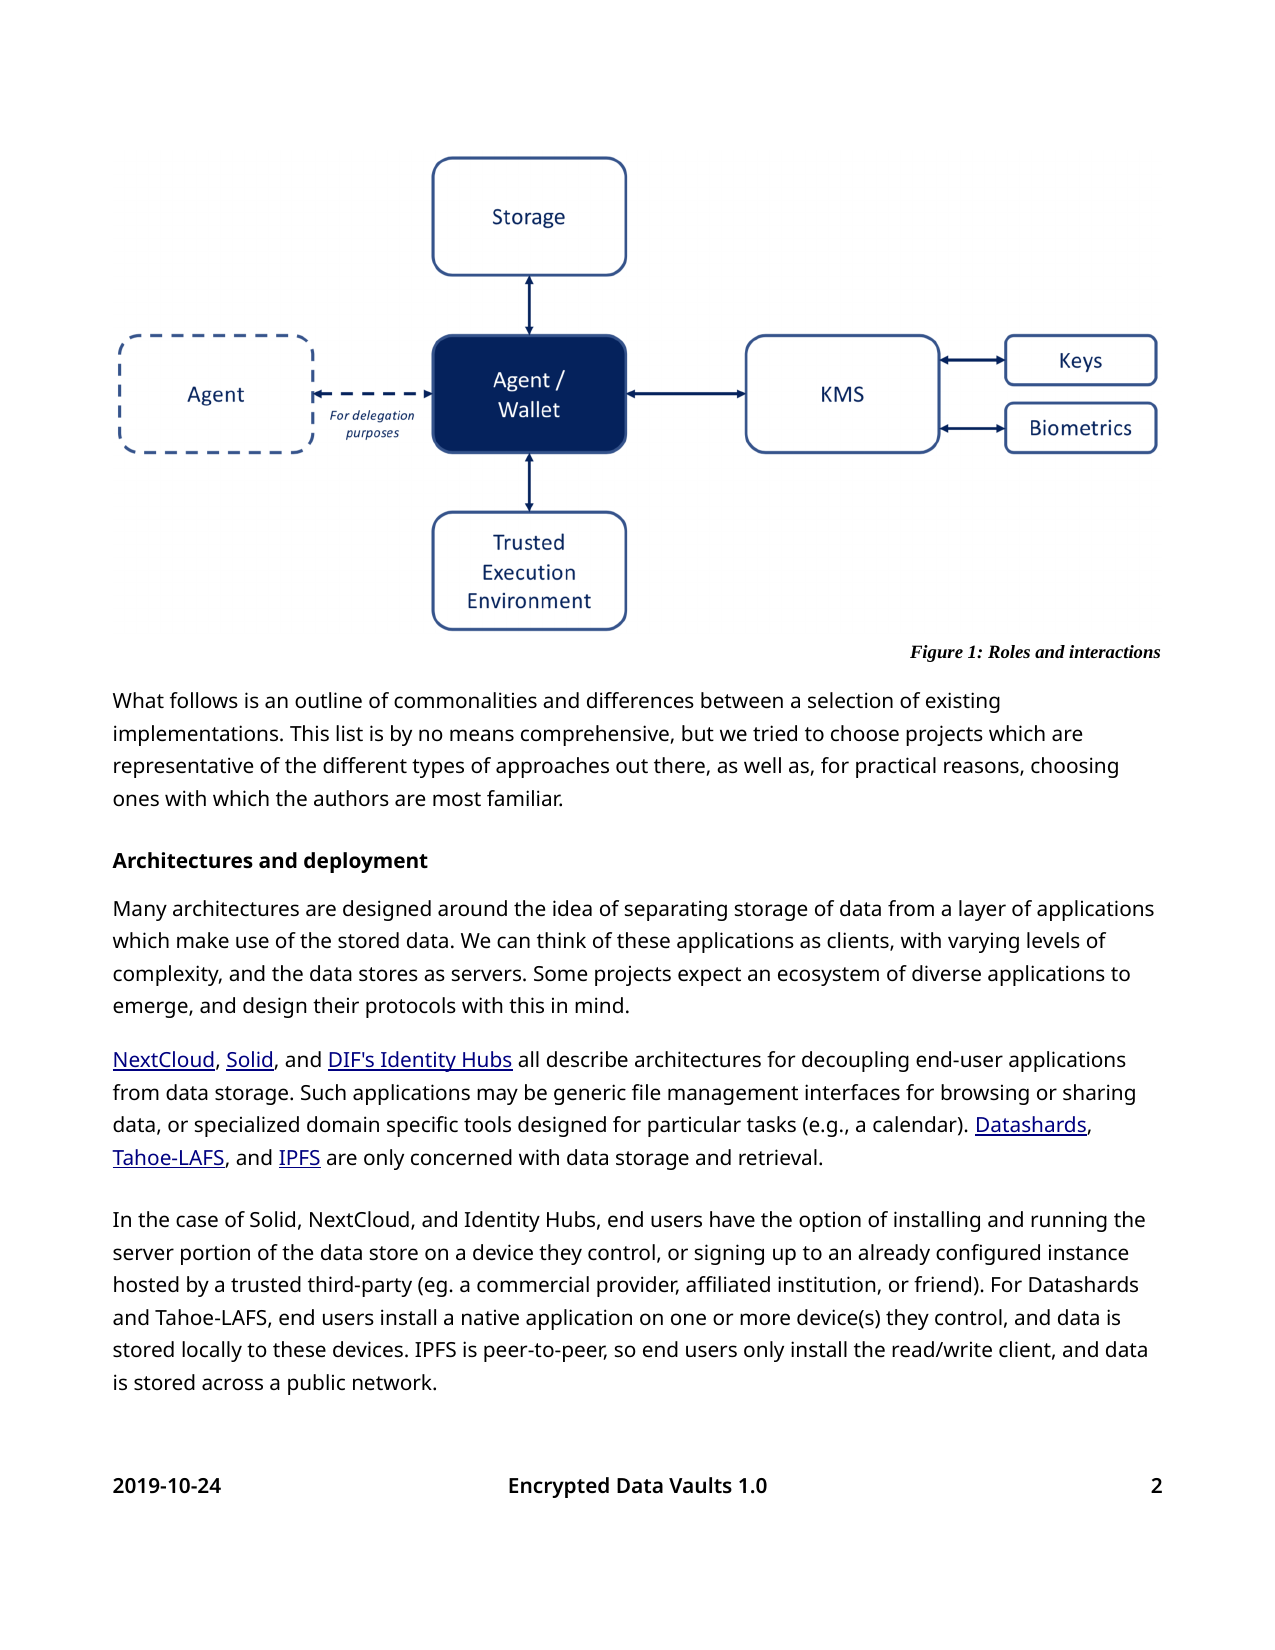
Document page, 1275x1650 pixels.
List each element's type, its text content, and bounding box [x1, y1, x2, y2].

picture [113, 150, 1163, 634]
text What follows is an outline of commonalities and differences between a selection of existing implementations. This list is by no means comprehensive, but we tried to choose projects which are representative of the different types of approaches out there, as well as, for practical reasons, choosing ones with which the authors are most familiar. [112, 686, 1162, 813]
text Many architectures are designed around the idea of separating storage of data from a layer of applications which make use of the stored data. We can think of these applications as clients, with varying levels of complexity, and the data stores as servers. Some projects expect an ecosystem of diverse applications to emerge, and design their protocols with this in mind. [112, 894, 1162, 1020]
text Figure 1: Roles and interactions [112, 150, 1162, 662]
text NextCloud, Solid, and DIF's Identity Hubs all describe architectures for decoupling end-user applications from data storage. Such applications may be generic file management interfaces for browsing or sharing data, or specialized domain specific tools designed for particular tasks (e.g., a calendar). Datashards, Tahoe-LAFS, and IPFS are only concerned with data storage and retrieval. [112, 1045, 1162, 1171]
subtitle Architectures and deployment [112, 846, 1162, 875]
text In the case of Solid, NextCloud, and Identity Hubs, end users have the option of installing and running the server portion of the data store on a device they control, or signing up to an already configured instance hosted by a trusted third-party (eg. a commercial provider, affiliated institution, or friend). For Datashards and Tahoe-LAFS, end users install a native application on one or more device(s) they control, and data is stored locally to these devices. IPFS is peer-to-peer, so end users only install the read/write client, and data is stored across a public network. [112, 1205, 1162, 1396]
